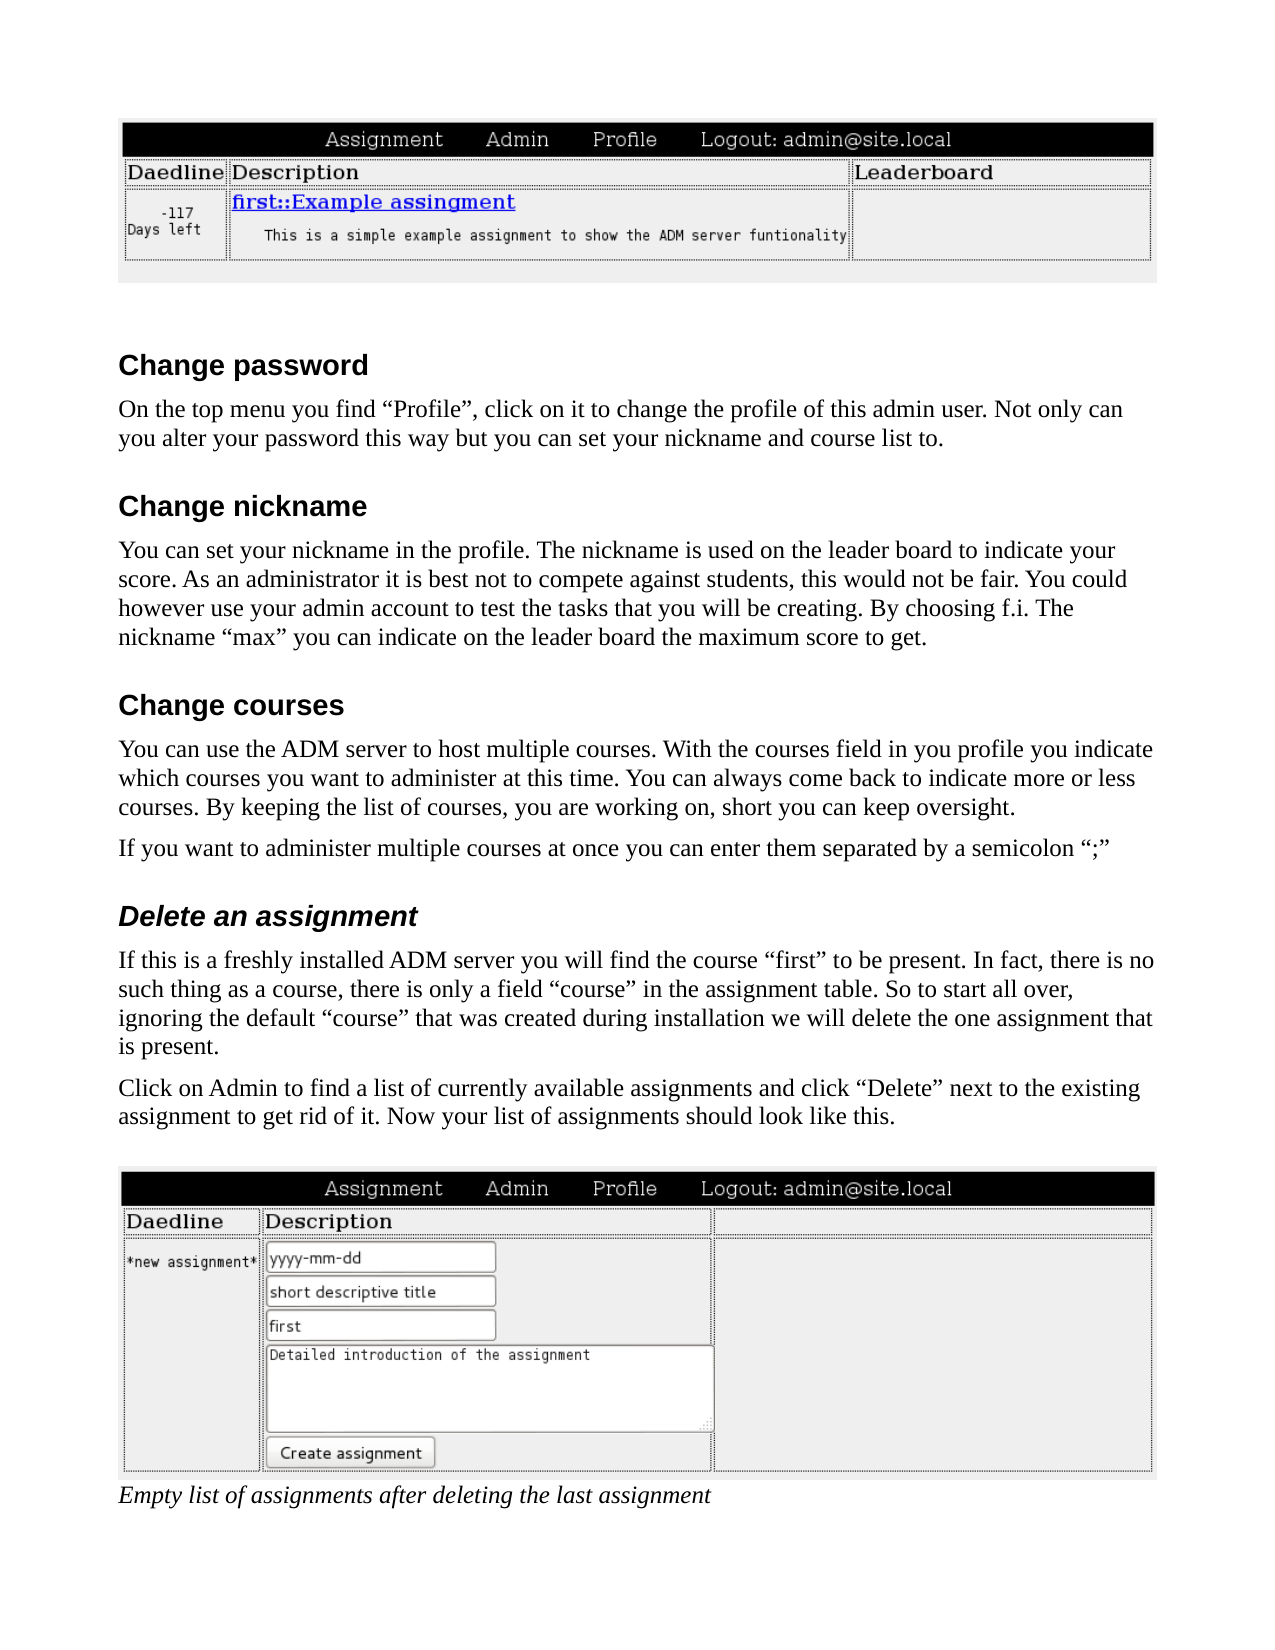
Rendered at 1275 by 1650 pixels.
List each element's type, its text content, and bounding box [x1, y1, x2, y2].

text If you want to administer multiple courses at once you can enter them separated by a semicolon “;” [118, 833, 1157, 862]
subtitle Change password [118, 348, 1157, 382]
picture [118, 1166, 1157, 1480]
picture [118, 118, 1157, 283]
text [118, 1143, 1157, 1166]
text On the top menu you find “Profile”, click on it to change the profile of this admin user. Not only can you alter your password this way but you can set your nickname and course list to. [118, 394, 1157, 452]
text You can set your nickname in the profile. The nickname is used on the leader board to indicate your score. As an administrator it is best not to compete against students, this would not be fair. You could however use your admin account to test the tasks that you will be creating. By choosing f.i. The nickname “max” you can indicate on the leader board the maximum score to get. [118, 536, 1157, 651]
subtitle Change courses [118, 688, 1157, 722]
text You can use the ADM server to host multiple courses. With the courses field in you profile you indicate which courses you want to administer at this time. You can always come back to indicate more or less courses. By keeping the list of courses, you are working on, short you can keep oversight. [118, 734, 1157, 820]
subtitle Change nickname [118, 489, 1157, 523]
text If this is a freshly installed ADM server you will find the course “first” to be present. In fact, there is no such thing as a course, there is only a field “course” in the assignment table. So to start all over, ignoring the default “course” that was created during installation we will delete the one assignment that is present. [118, 945, 1157, 1060]
text Click on Admin to find a list of currently available assignments and click “Delete” next to the existing assignment to get rid of it. Now your list of assignments should look like this. [118, 1073, 1157, 1130]
subtitle Delete an assignment [118, 899, 1157, 933]
text Empty list of assignments after deleting the last assignment [118, 1480, 1157, 1509]
